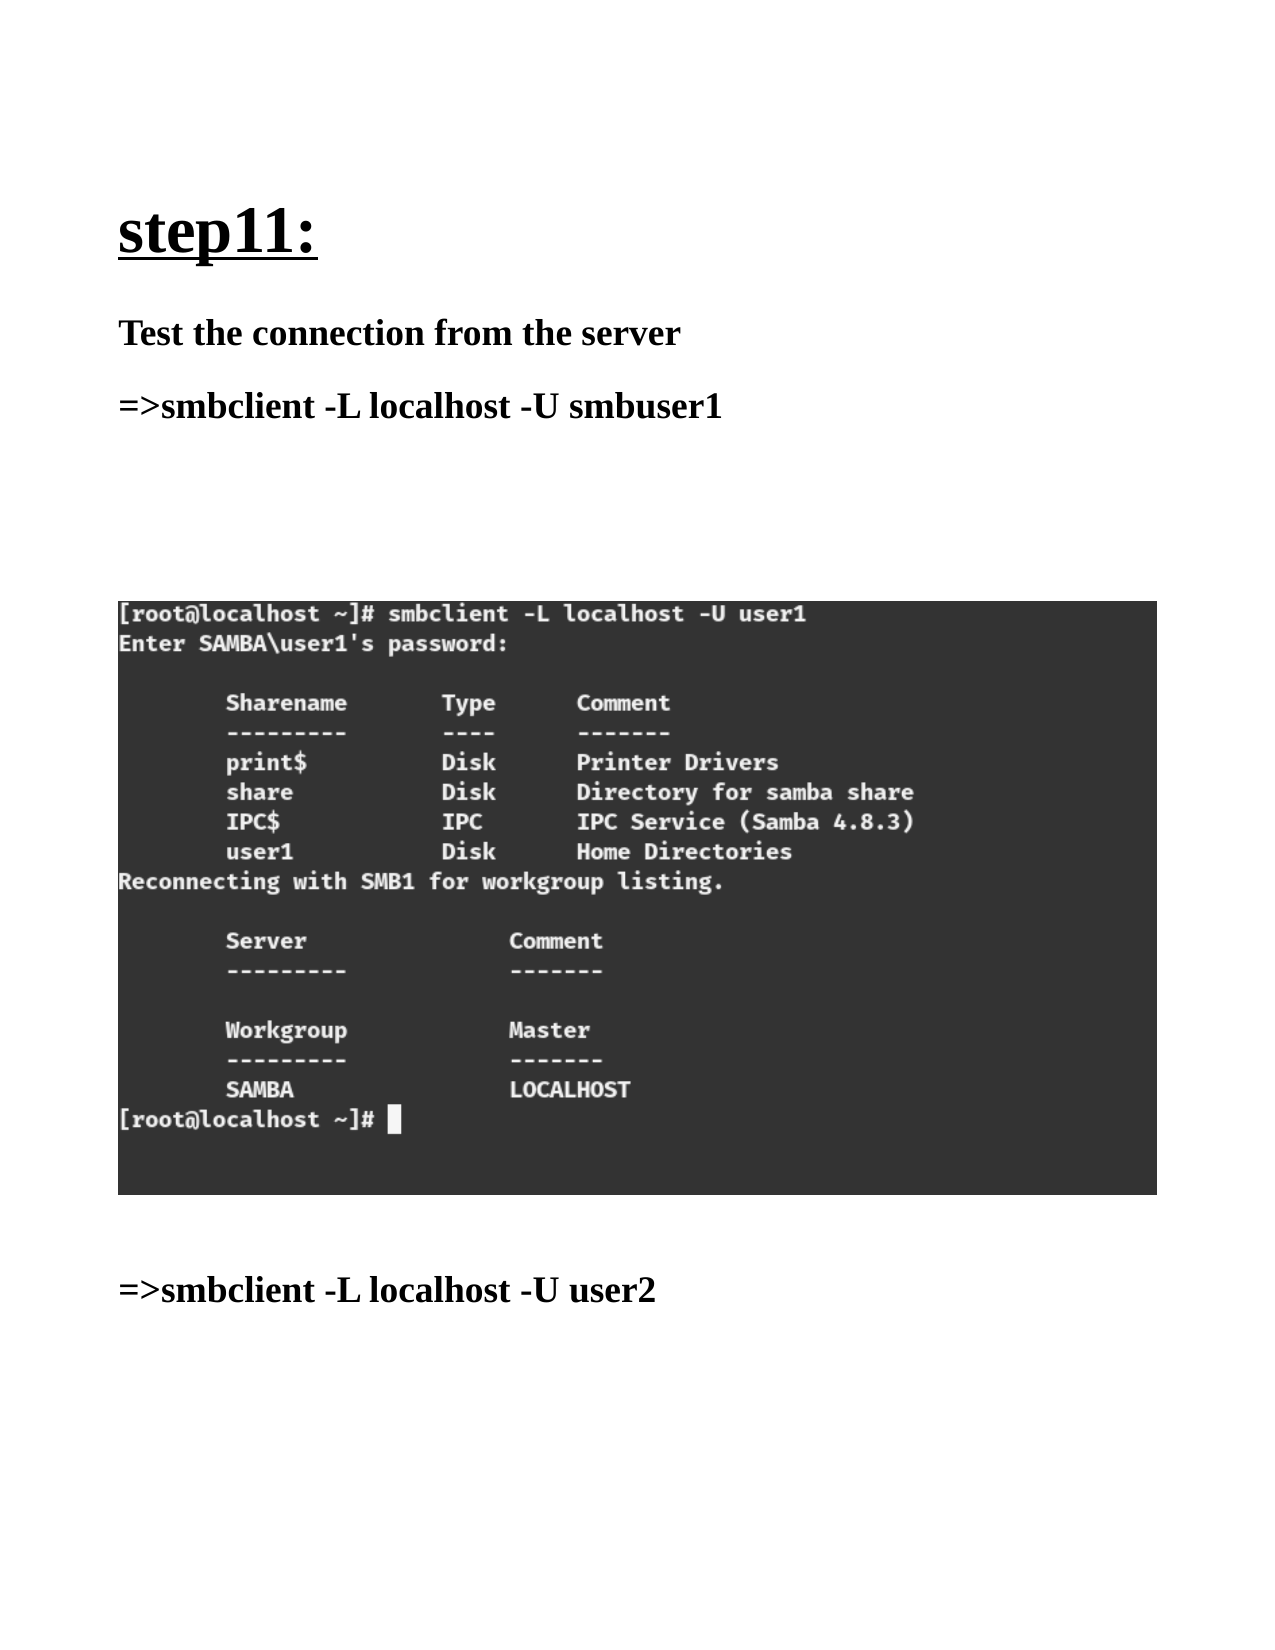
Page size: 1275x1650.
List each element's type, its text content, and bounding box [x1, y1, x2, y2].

text Test the connection from the server [118, 311, 1157, 354]
text step11: [118, 191, 1157, 267]
text =>smbclient -L localhost -U smbuser1 [118, 383, 1157, 426]
picture [118, 601, 1157, 1195]
text =>smbclient -L localhost -U user2 [118, 1267, 1157, 1310]
